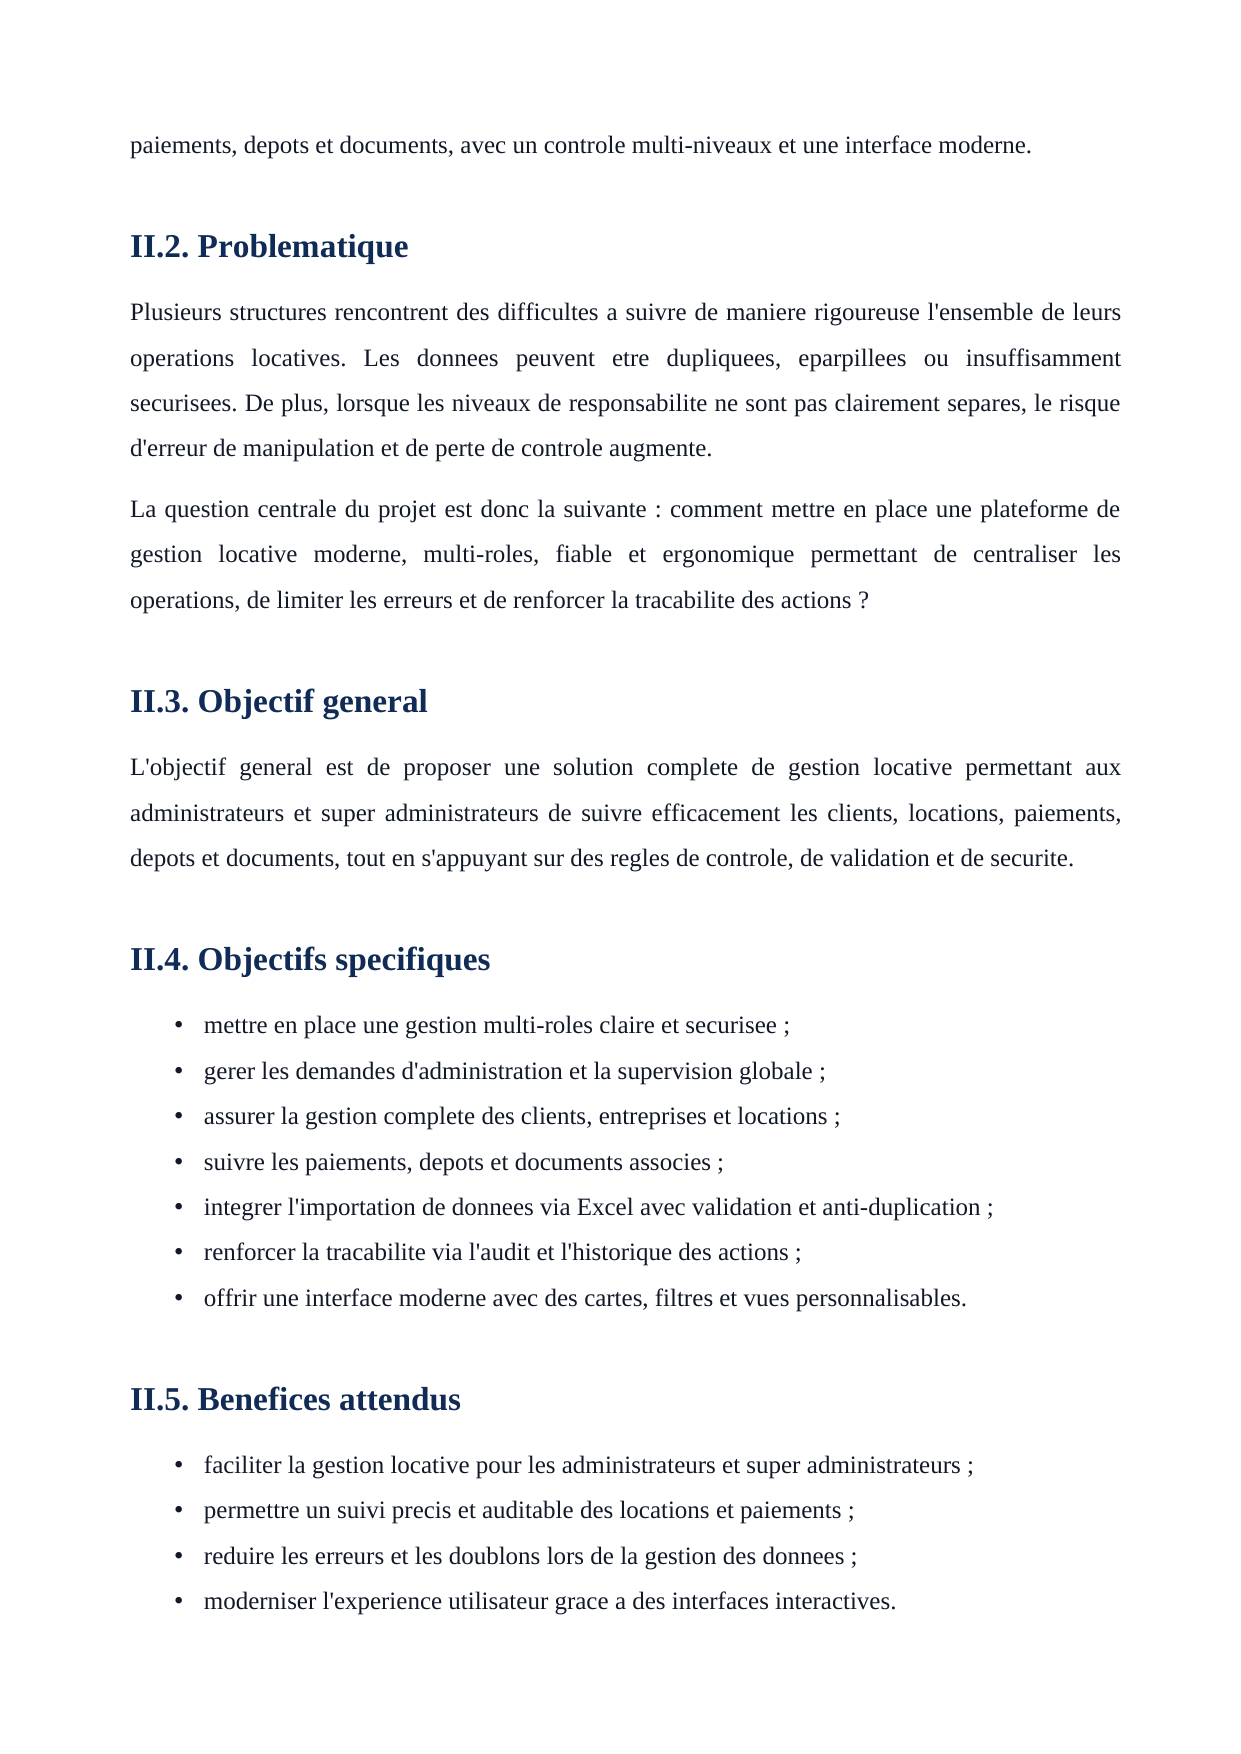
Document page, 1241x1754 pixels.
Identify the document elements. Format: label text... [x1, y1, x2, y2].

list permettre un suivi precis et auditable des locations et paiements ; [174, 1496, 1122, 1524]
list faciliter la gestion locative pour les administrateurs et super administrateurs ; [174, 1450, 1122, 1479]
subtitle II.4. Objectifs specifiques [130, 939, 1122, 978]
text L'objectif general est de proposer une solution complete de gestion locative permettant aux administrateurs et super administrateurs de suivre efficacement les clients, locations, paiements, depots et documents, tout en s'appuyant sur des regles de controle, de validation et de securite. [130, 752, 1122, 872]
subtitle II.2. Problematique [130, 226, 1122, 264]
subtitle II.5. Benefices attendus [130, 1379, 1122, 1417]
text Plusieurs structures rencontrent des difficultes a suivre de maniere rigoureuse l'ensemble de leurs operations locatives. Les donnees peuvent etre dupliquees, eparpillees ou insuffisamment securisees. De plus, lorsque les niveaux de responsabilite ne sont pas clairement separes, le risque d'erreur de manipulation et de perte de controle augmente. [130, 297, 1122, 462]
list integrer l'importation de donnees via Excel avec validation et anti-duplication ; [174, 1192, 1122, 1221]
text La question centrale du projet est donc la suivante : comment mettre en place une plateforme de gestion locative moderne, multi-roles, fiable et ergonomique permettant de centraliser les operations, de limiter les erreurs et de renforcer la tracabilite des actions ? [130, 494, 1122, 614]
list offrir une interface moderne avec des cartes, filtres et vues personnalisables. [174, 1283, 1122, 1312]
list reduire les erreurs et les doublons lors de la gestion des donnees ; [174, 1541, 1122, 1570]
list suivre les paiements, depots et documents associes ; [174, 1147, 1122, 1175]
list assurer la gestion complete des clients, entreprises et locations ; [174, 1101, 1122, 1130]
list renforcer la tracabilite via l'audit et l'historique des actions ; [174, 1237, 1122, 1266]
subtitle II.3. Objectif general [130, 681, 1122, 719]
list gerer les demandes d'administration et la supervision globale ; [174, 1056, 1122, 1084]
list mettre en place une gestion multi-roles claire et securisee ; [174, 1010, 1122, 1039]
list moderniser l'experience utilisateur grace a des interfaces interactives. [174, 1586, 1122, 1615]
text paiements, depots et documents, avec un controle multi-niveaux et une interface moderne. [130, 130, 1122, 159]
